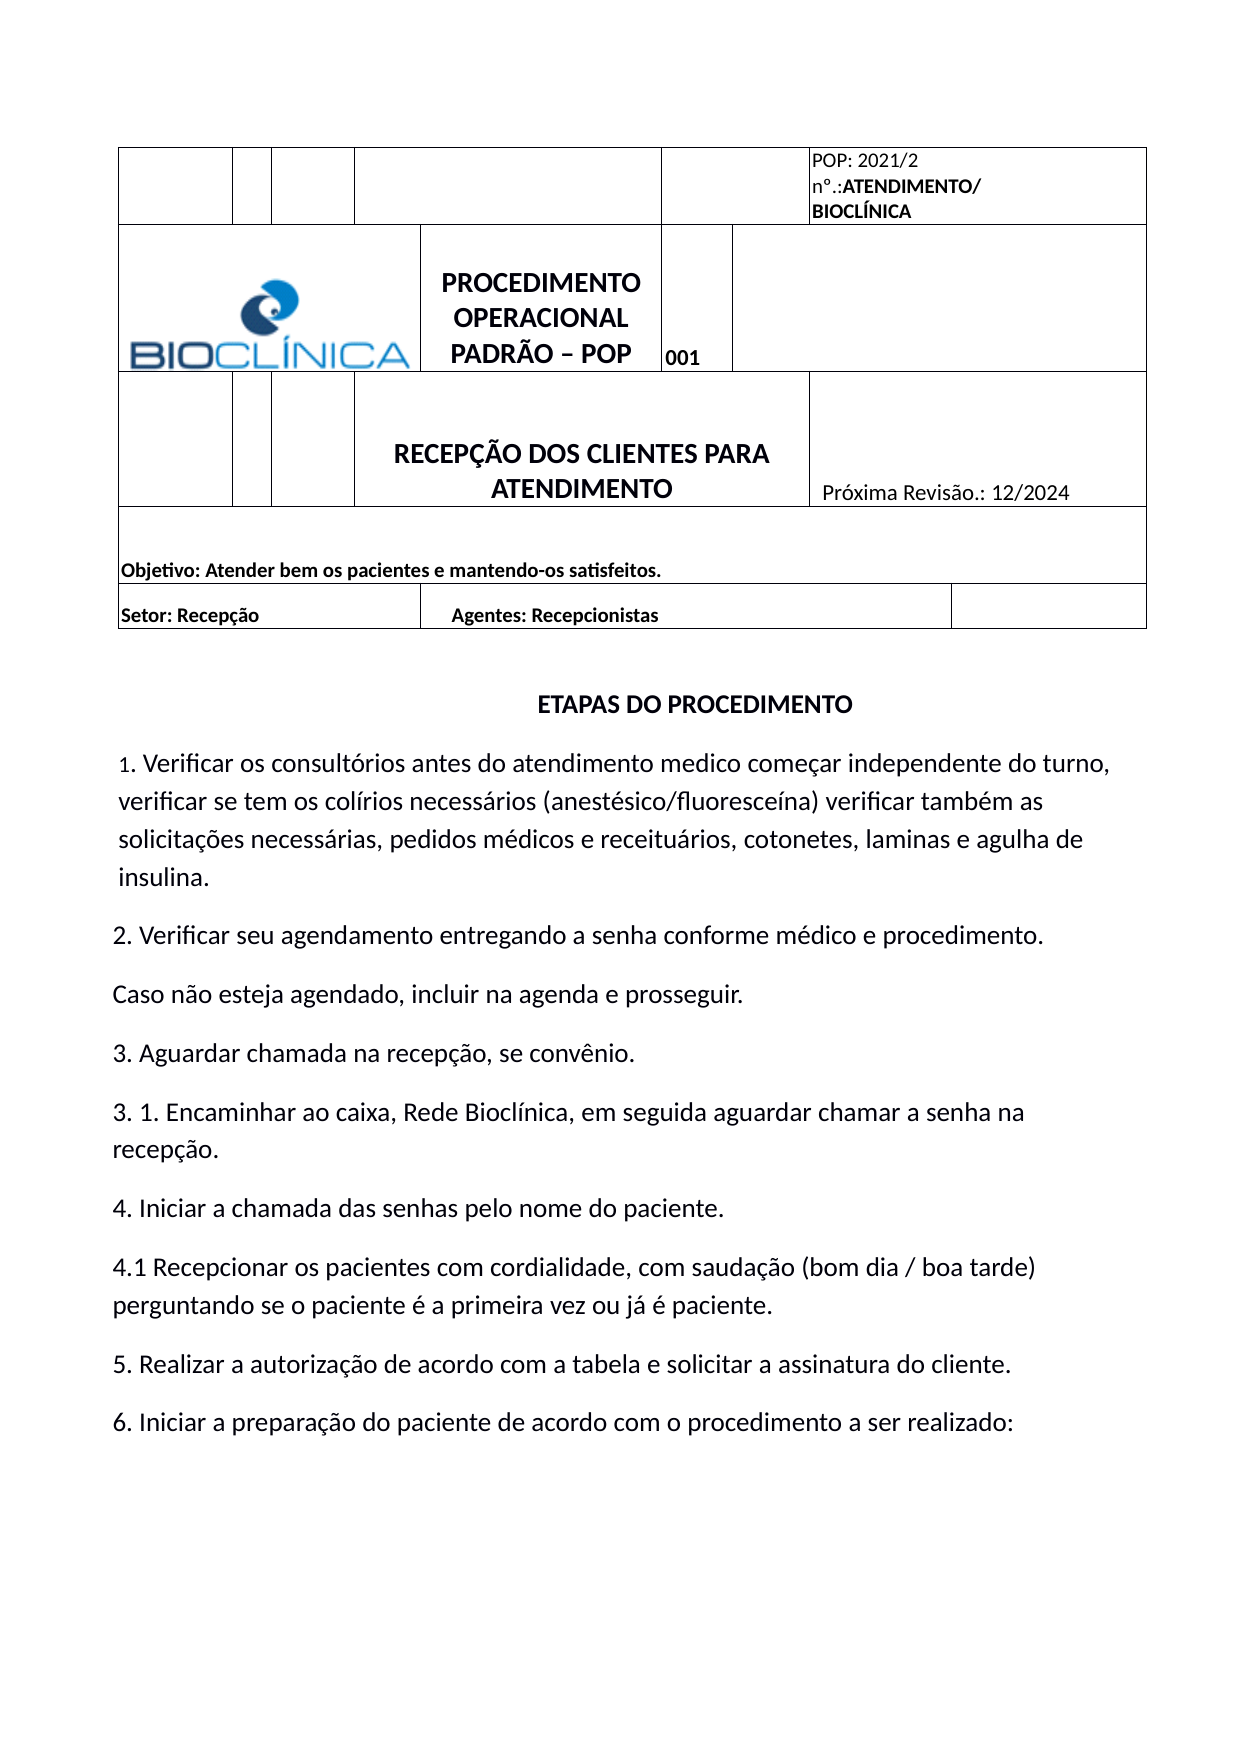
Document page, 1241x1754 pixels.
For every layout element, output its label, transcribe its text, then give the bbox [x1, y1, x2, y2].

text 4.1 Recepcionar os pacientes com cordialidade, com saudação (bom dia / boa tarde) perguntando se o paciente é a primeira vez ou já é paciente. [112, 1250, 1122, 1321]
table_cell [119, 372, 232, 506]
text Caso não esteja agendado, incluir na agenda e prosseguir. [112, 977, 1122, 1010]
text 4. Iniciar a chamada das senhas pelo nome do paciente. [112, 1191, 1122, 1224]
table_header [355, 148, 661, 224]
text 2. Verificar seu agendamento entregando a senha conforme médico e procedimento. [112, 918, 1122, 952]
table_cell Objetivo: Atender bem os pacientes e mantendo-os satisfeitos. [119, 507, 1146, 582]
table_cell [272, 372, 354, 506]
text 1. Verificar os consultórios antes do atendimento medico começar independente do turno, verificar se tem os colírios necessários (anestésico/fluoresceína) verificar também as solicitações necessárias, pedidos médicos e receituários, cotonetes, laminas e agulha de insulina. [118, 746, 1122, 893]
table_cell PROCEDIMENTO OPERACIONAL PADRÃO – POP [421, 225, 661, 371]
table_cell 001 [662, 225, 732, 371]
table_cell RECEPÇÃO DOS CLIENTES PARA ATENDIMENTO [355, 372, 809, 506]
table_cell Setor: Recepção [119, 584, 420, 628]
text 3. 1. Encaminhar ao caixa, Rede Bioclínica, em seguida aguardar chamar a senha na recepção. [112, 1095, 1122, 1166]
table_cell Agentes: Recepcionistas [421, 584, 951, 628]
table_cell [119, 225, 420, 371]
text 6. Iniciar a preparação do paciente de acordo com o procedimento a ser realizado: [112, 1406, 1122, 1439]
table_cell [952, 584, 1146, 628]
table_cell Próxima Revisão.: 12/2024 [810, 372, 1146, 506]
table_header [662, 148, 809, 224]
text 5. Realizar a autorização de acordo com a tabela e solicitar a assinatura do cliente. [112, 1347, 1122, 1380]
table_header POP: 2021/2 nº.:ATENDIMENTO/ BIOCLÍNICA [810, 148, 1146, 224]
table_header [272, 148, 354, 224]
table_header [119, 148, 232, 224]
text ETAPAS DO PROCEDIMENTO [268, 687, 1122, 720]
table_header [233, 148, 271, 224]
text 3. Aguardar chamada na recepção, se convênio. [112, 1036, 1122, 1069]
table_cell [233, 372, 271, 506]
table_cell [733, 225, 1146, 371]
